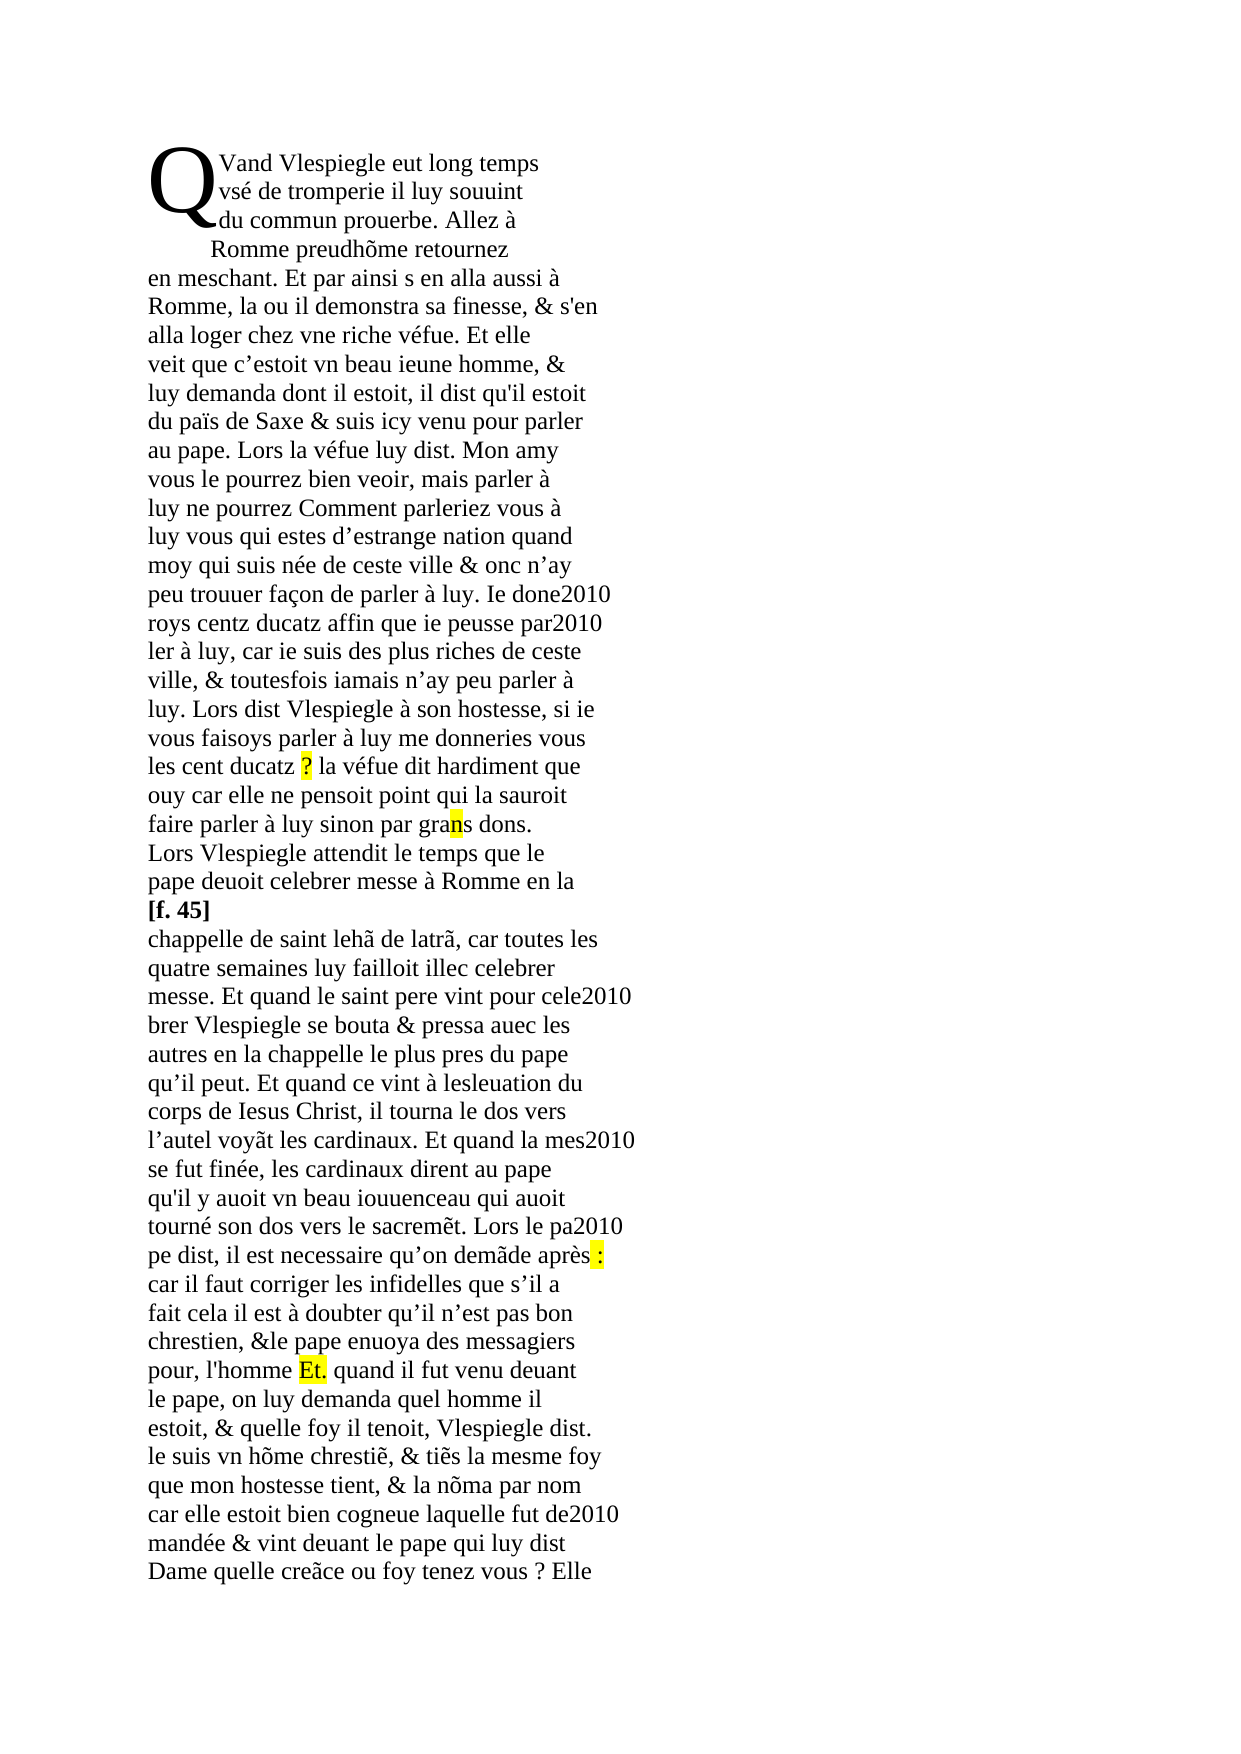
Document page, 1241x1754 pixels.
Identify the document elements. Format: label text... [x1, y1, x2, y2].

text chappelle de saint lehã de latrã, car toutes les quatre semaines luy failloit illec celebrer messe. Et quand le saint pere vint pour cele2010 brer Vlespiegle se bouta & pressa auec les autres en la chappelle le plus pres du pape qu’il peut. Et quand ce vint à lesleuation du corps de Iesus Christ, il tourna le dos vers l’autel voyãt les cardinaux. Et quand la mes2010 se fut finée, les cardinaux dirent au pape qu'il y auoit vn beau iouuenceau qui auoit tourné son dos vers le sacremẽt. Lors le pa2010 pe dist, il est necessaire qu’on demãde après : car il faut corriger les infidelles que s’il a fait cela il est à doubter qu’il n’est pas bon chrestien, &le pape enuoya des messagiers pour, l'homme Et. quand il fut venu deuant le pape, on luy demanda quel homme il estoit, & quelle foy il tenoit, Vlespiegle dist. le suis vn hõme chrestiẽ, & tiẽs la mesme foy que mon hostesse tient, & la nõma par nom car elle estoit bien cogneue laquelle fut de2010 mandée & vint deuant le pape qui luy dist Dame quelle creãce ou foy tenez vous ? Elle [148, 924, 1093, 1585]
text QVand Vlespiegle eut long temps vsé de tromperie il luy souuint du commun prouerbe. Allez à Romme preudhõme retournez en meschant. Et par ainsi s en alla aussi à Romme, la ou il demonstra sa finesse, & s'en alla loger chez vne riche véfue. Et elle veit que c’estoit vn beau ieune homme, & luy demanda dont il estoit, il dist qu'il estoit du païs de Saxe & suis icy venu pour parler au pape. Lors la véfue luy dist. Mon amy vous le pourrez bien veoir, mais parler à luy ne pourrez Comment parleriez vous à luy vous qui estes d’estrange nation quand moy qui suis née de ceste ville & onc n’ay peu trouuer façon de parler à luy. Ie done2010 roys centz ducatz affin que ie peusse par2010 ler à luy, car ie suis des plus riches de ceste ville, & toutesfois iamais n’ay peu parler à luy. Lors dist Vlespiegle à son hostesse, si ie vous faisoys parler à luy me donneries vous les cent ducatz ? la véfue dit hardiment que ouy car elle ne pensoit point qui la sauroit faire parler à luy sinon par grans dons. Lors Vlespiegle attendit le temps que le pape deuoit celebrer messe à Romme en la [f. 45] [148, 148, 1093, 924]
